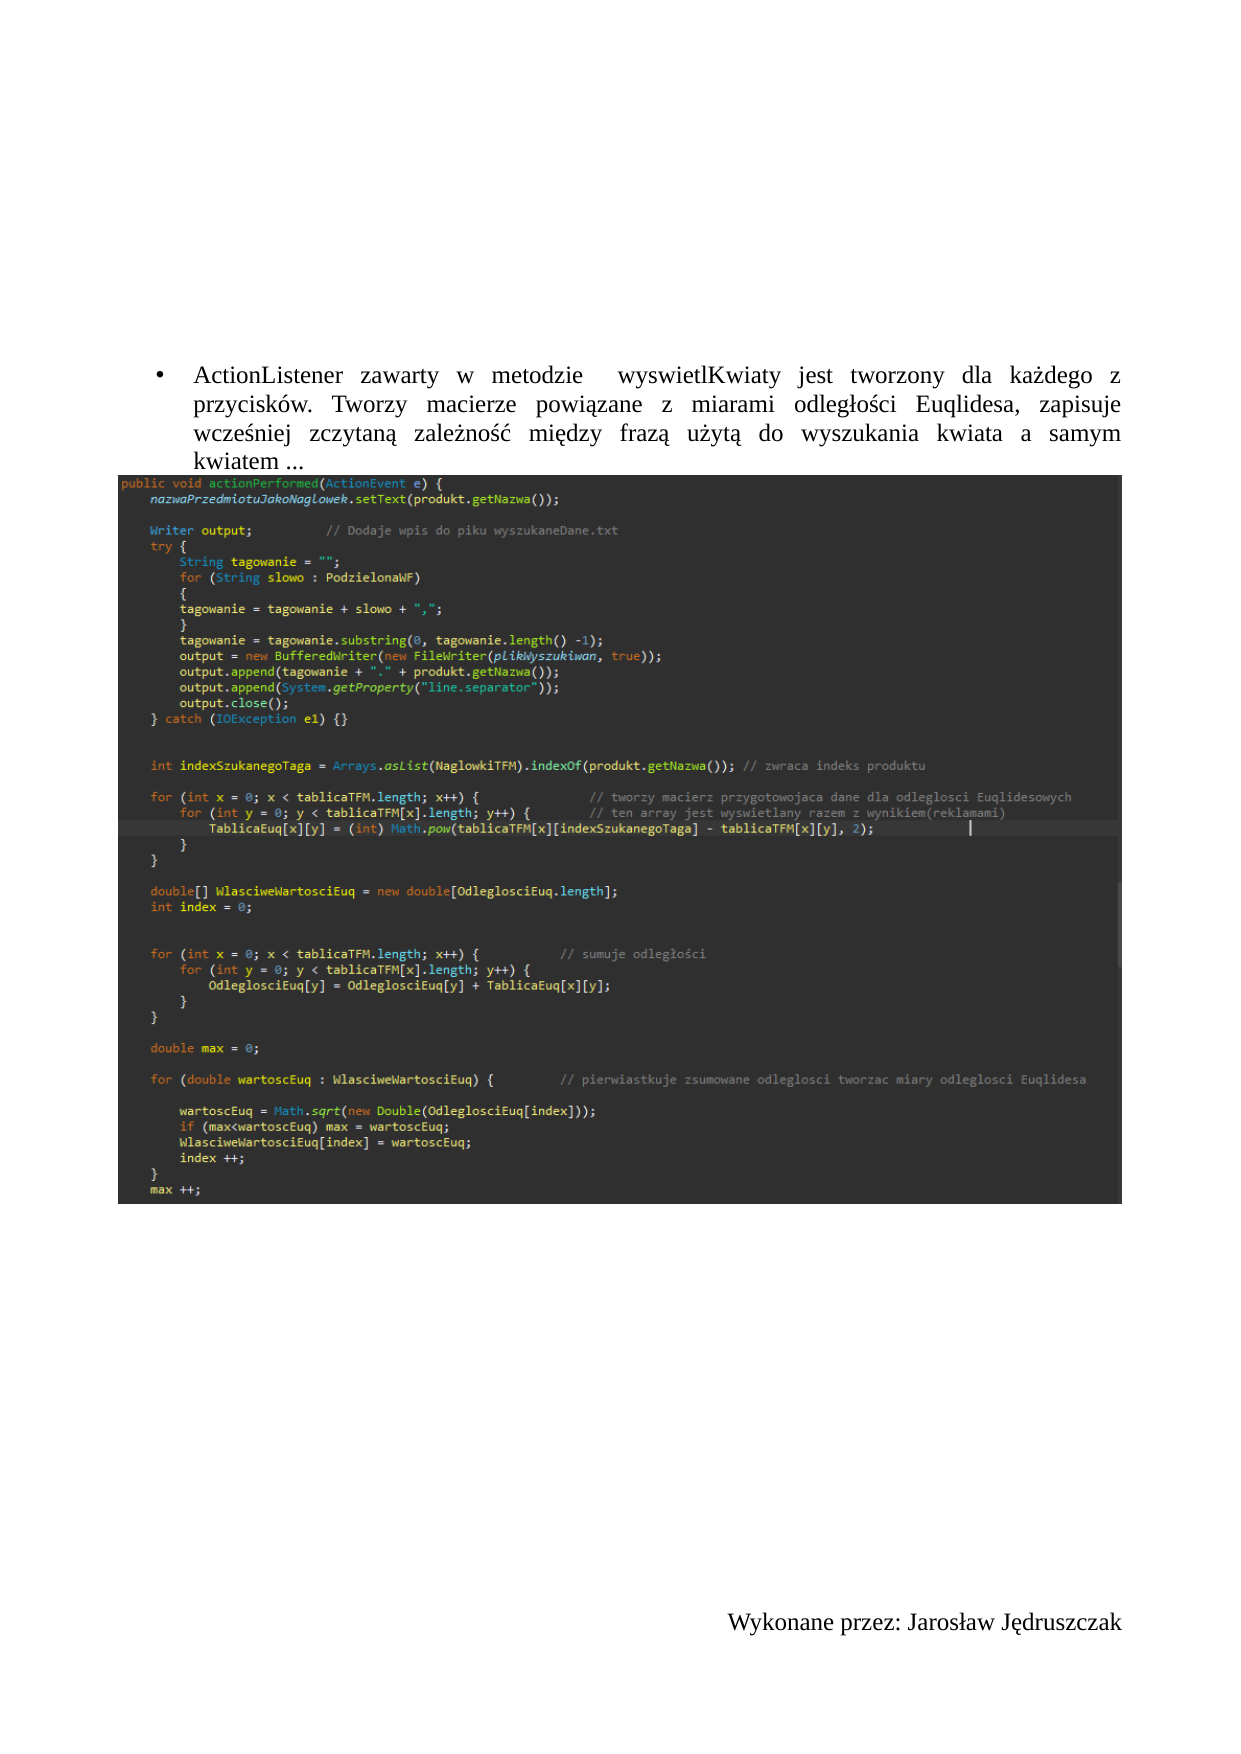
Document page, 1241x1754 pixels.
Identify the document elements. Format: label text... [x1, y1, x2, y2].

picture [118, 475, 1122, 1204]
list ActionListener zawarty w metodzie wyswietlKwiaty jest tworzony dla każdego z przycisków. Tworzy macierze powiązane z miarami odległości Euqlidesa, zapisuje wcześniej zczytaną zależność między frazą użytą do wyszukania kwiata a samym kwiatem ... [156, 360, 1122, 475]
